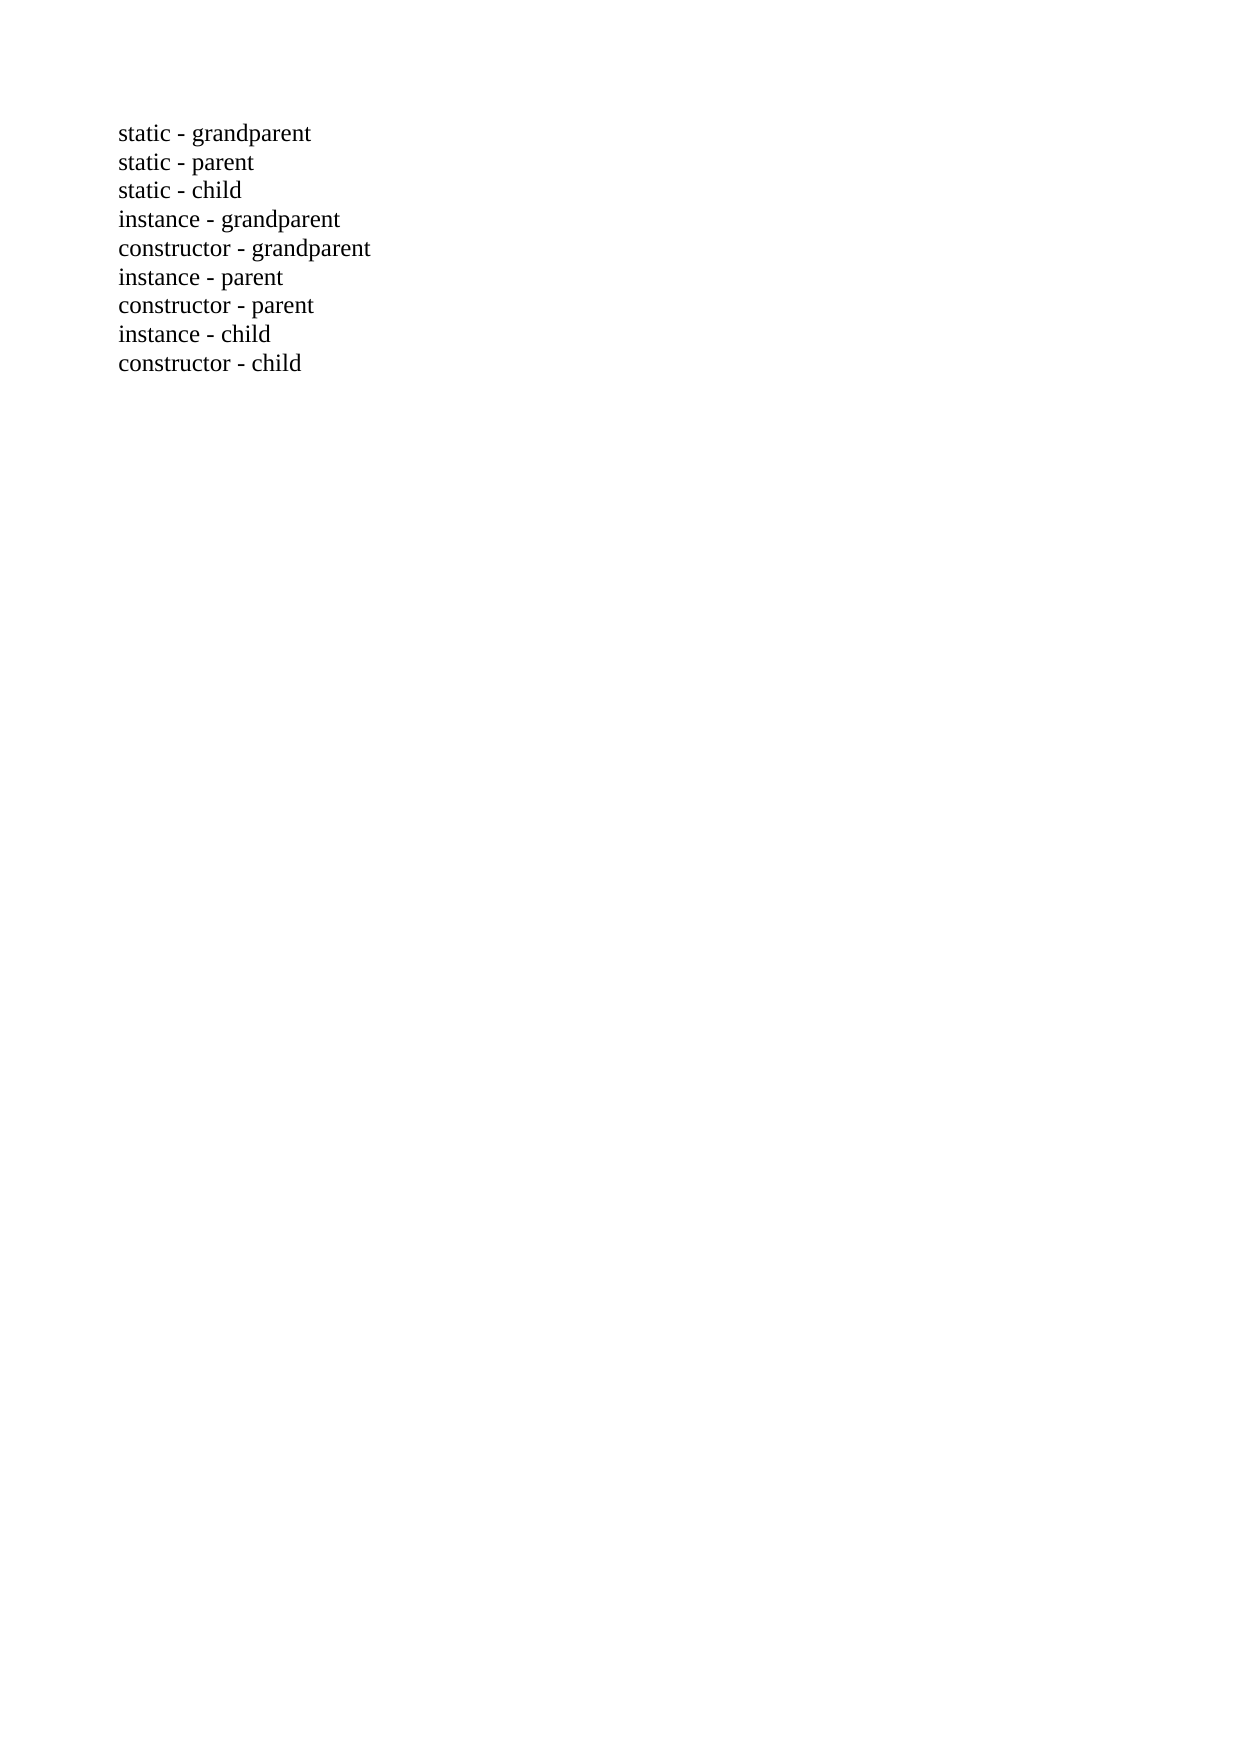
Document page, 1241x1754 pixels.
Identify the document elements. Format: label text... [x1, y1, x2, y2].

text static - child [118, 176, 1122, 204]
text instance - grandparent [118, 204, 1122, 233]
text constructor - grandparent [118, 233, 1122, 262]
text instance - child [118, 319, 1122, 348]
text instance - parent [118, 262, 1122, 291]
text static - grandparent [118, 118, 1122, 147]
text constructor - parent [118, 291, 1122, 319]
text static - parent [118, 147, 1122, 176]
text constructor - child [118, 348, 1122, 377]
